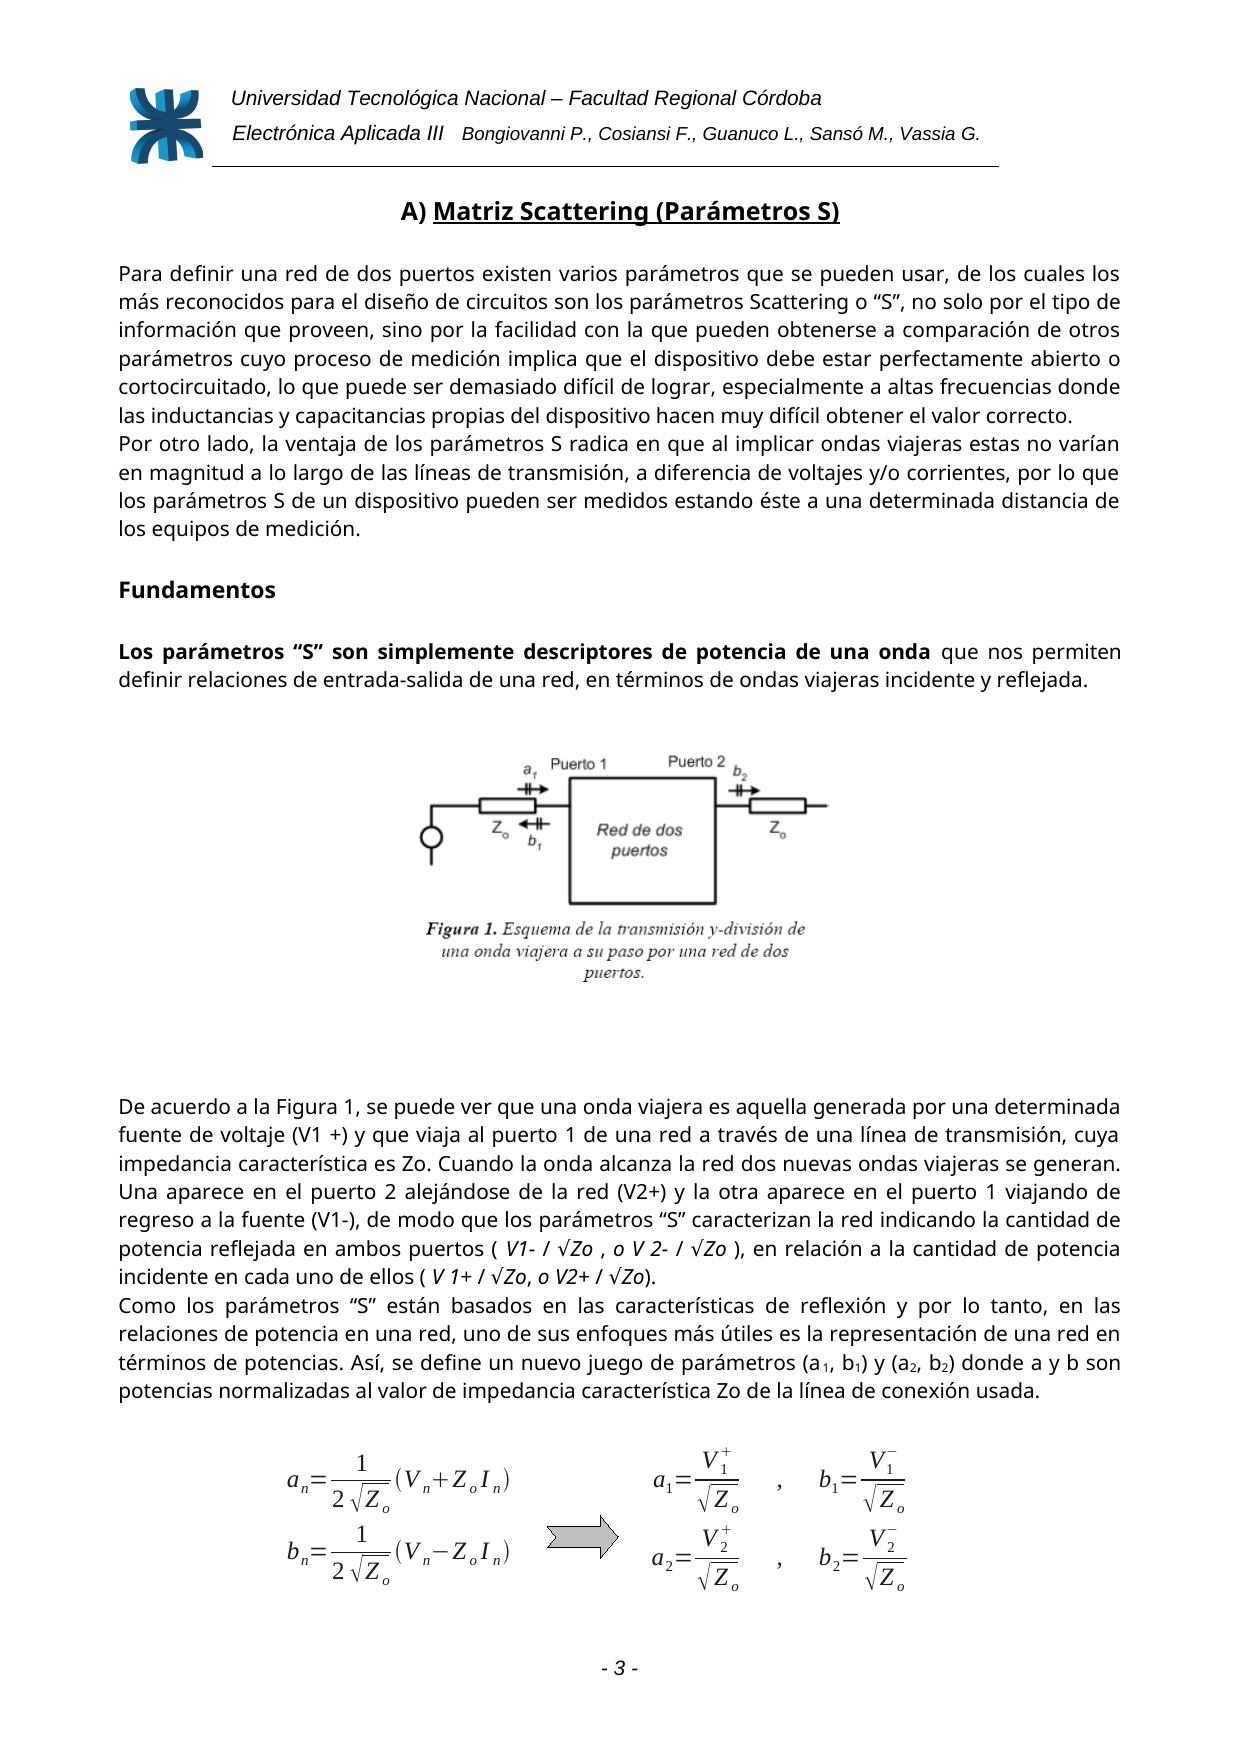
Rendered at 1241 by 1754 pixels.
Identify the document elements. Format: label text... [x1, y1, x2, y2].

text Fundamentos [118, 574, 1122, 606]
text Para definir una red de dos puertos existen varios parámetros que se pueden usar, de los cuales los más reconocidos para el diseño de circuitos son los parámetros Scattering o “S”, no solo por el tipo de información que proveen, sino por la facilidad con la que pueden obtenerse a comparación de otros parámetros cuyo proceso de medición implica que el dispositivo debe estar perfectamente abierto o cortocircuitado, lo que puede ser demasiado difícil de lograr, especialmente a altas frecuencias donde las inductancias y capacitancias propias del dispositivo hacen muy difícil obtener el valor correcto. [118, 259, 1122, 429]
text Por otro lado, la ventaja de los parámetros S radica en que al implicar ondas viajeras estas no varían en magnitud a lo largo de las líneas de transmisión, a diferencia de voltajes y/o corrientes, por lo que los parámetros S de un dispositivo pueden ser medidos estando éste a una determinada distancia de los equipos de medición. [118, 429, 1122, 543]
text De acuerdo a la Figura 1, se puede ver que una onda viajera es aquella generada por una determinada fuente de voltaje (V1 +) y que viaja al puerto 1 de una red a través de una línea de transmisión, cuya impedancia característica es Zo. Cuando la onda alcanza la red dos nuevas ondas viajeras se generan. Una aparece en el puerto 2 alejándose de la red (V2+) y la otra aparece en el puerto 1 viajando de regreso a la fuente (V1-), de modo que los parámetros “S” caracterizan la red indicando la cantidad de potencia reflejada en ambos puertos ( V1- / √Zo , o V 2- / √Zo ), en relación a la cantidad de potencia incidente en cada uno de ellos ( V 1+ / √Zo, o V2+ / √Zo). [118, 1092, 1122, 1291]
picture [129, 88, 203, 164]
text Los parámetros “S” son simplemente descriptores de potencia de una onda que nos permiten definir relaciones de entrada-salida de una red, en términos de ondas viajeras incidente y reflejada. [118, 637, 1122, 694]
text Como los parámetros “S” están basados en las características de reflexión y por lo tanto, en las relaciones de potencia en una red, uno de sus enfoques más útiles es la representación de una red en términos de potencias. Así, se define un nuevo juego de parámetros (a1, b1) y (a2, b2) donde a y b son potencias normalizadas al valor de impedancia característica Zo de la línea de conexión usada. [118, 1291, 1122, 1404]
text A) Matriz Scattering (Parámetros S) [118, 193, 1122, 227]
